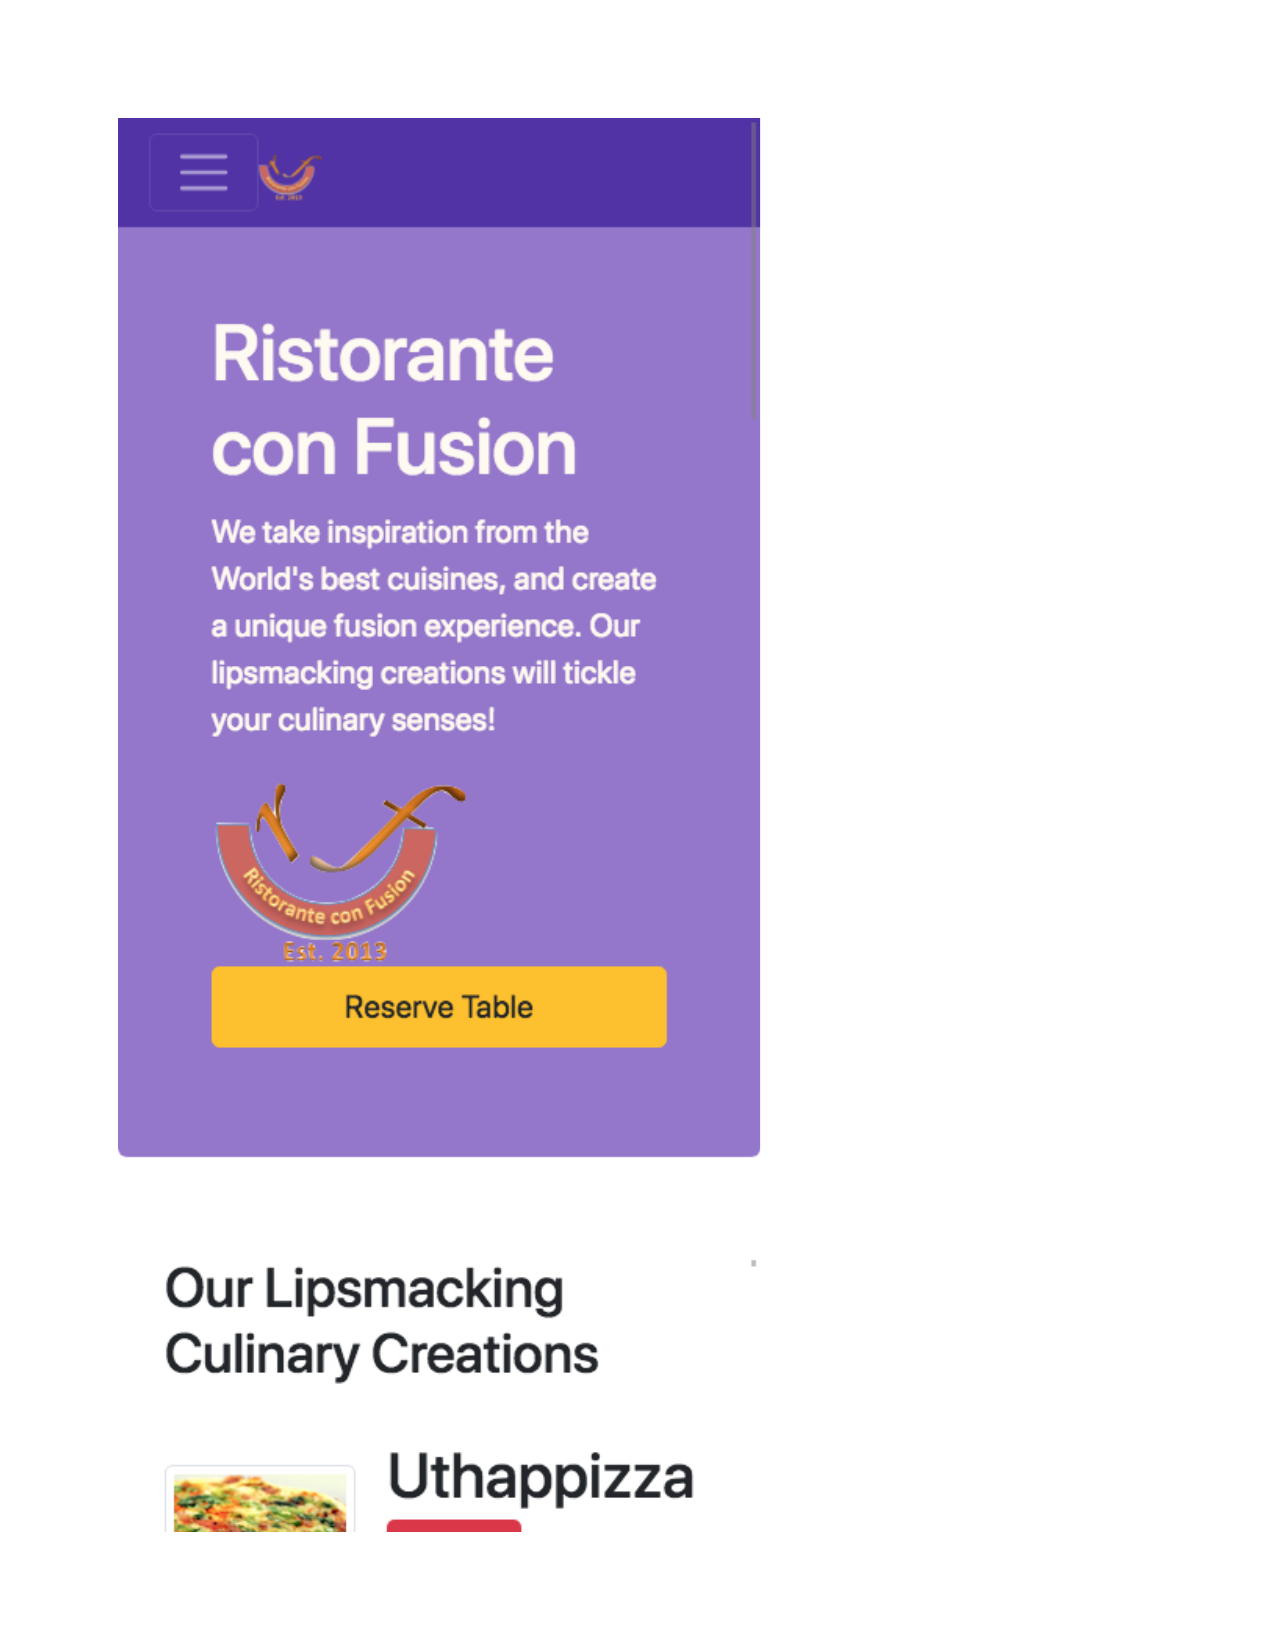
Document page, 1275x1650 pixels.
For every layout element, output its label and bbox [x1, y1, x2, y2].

picture [118, 118, 761, 1532]
